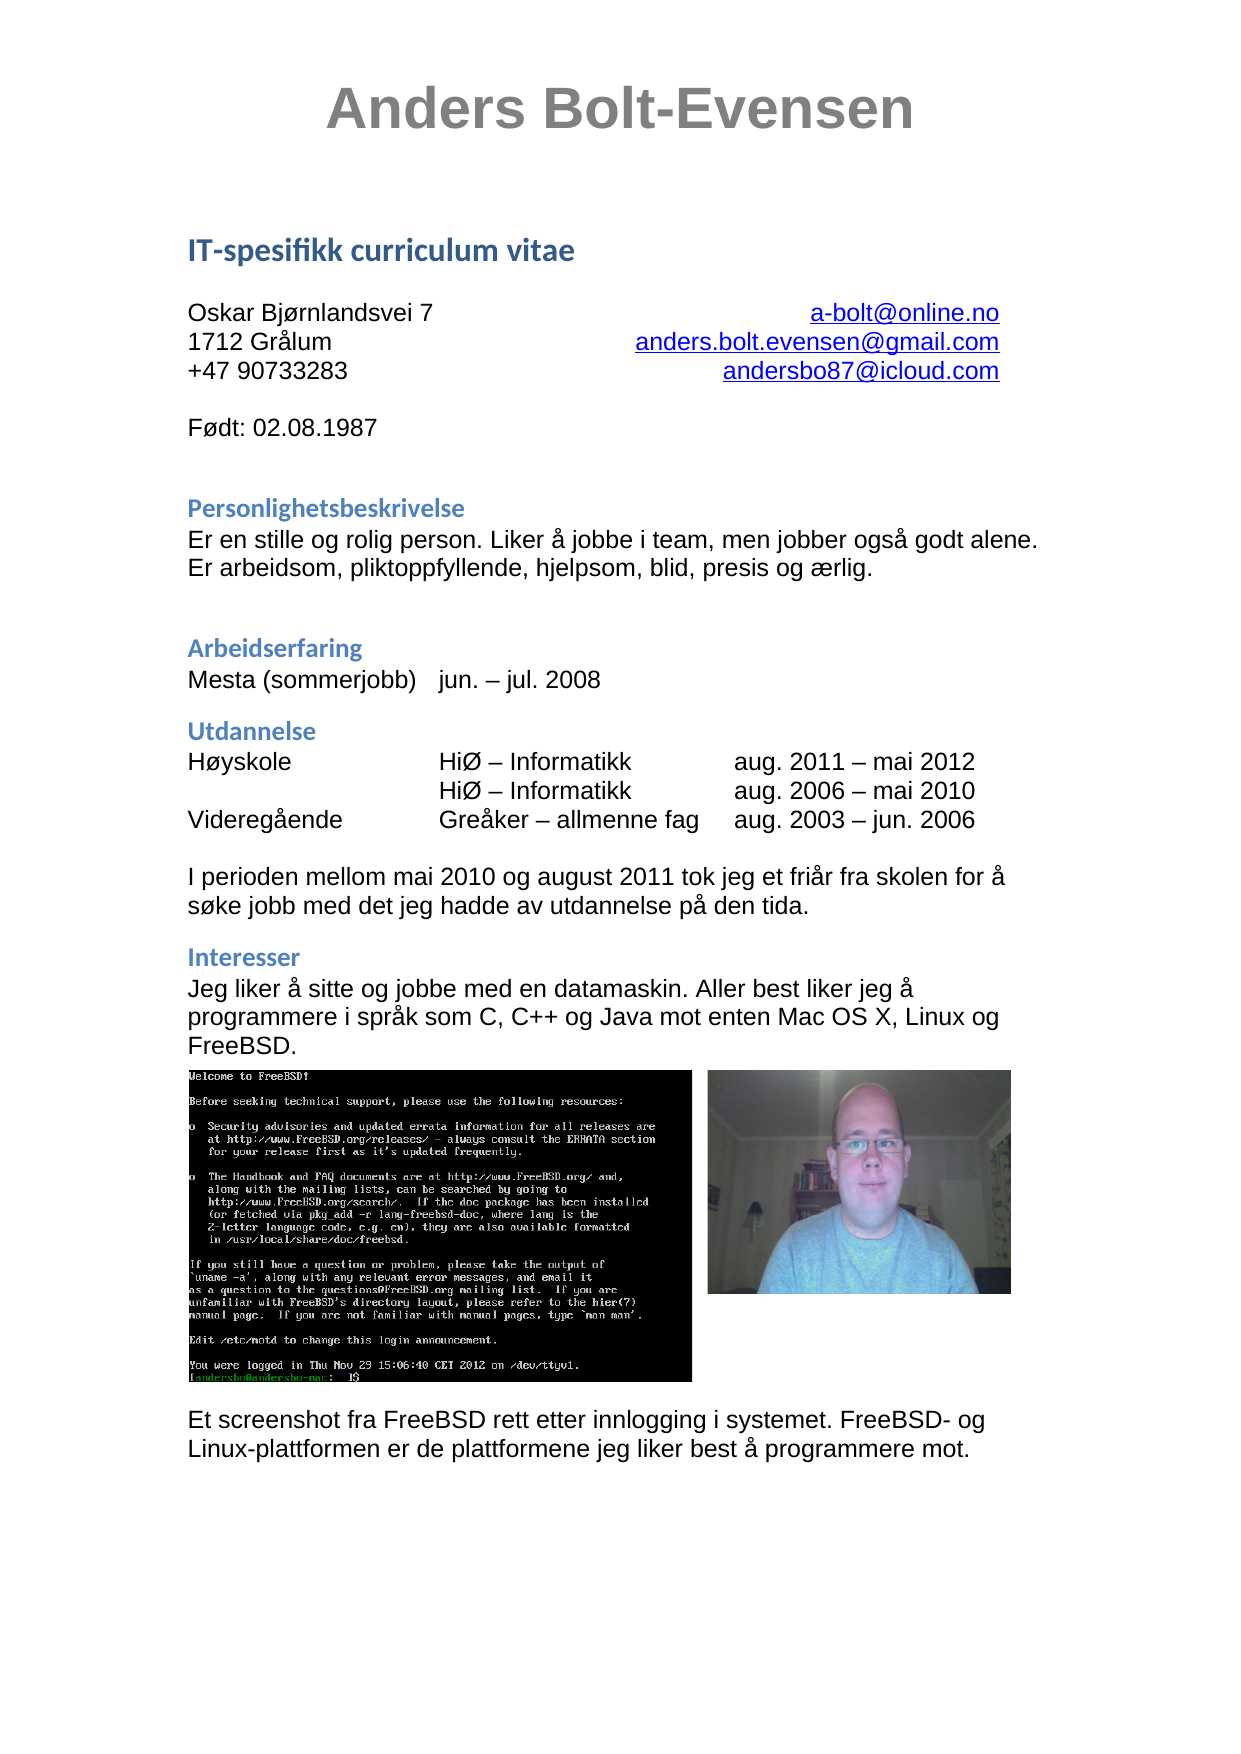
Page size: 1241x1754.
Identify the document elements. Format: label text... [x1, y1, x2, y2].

text Videregående Greåker – allmenne fag aug. 2003 – jun. 2006 [187, 805, 1053, 833]
text Høyskole HiØ – Informatikk aug. 2011 – mai 2012 [187, 747, 1053, 776]
text Mesta (sommerjobb) jun. – jul. 2008 [187, 665, 1053, 693]
subtitle Personlighetsbeskrivelse [187, 492, 1053, 524]
subtitle Utdannelse [187, 714, 1053, 747]
text Jeg liker å sitte og jobbe med en datamaskin. Aller best liker jeg å programmere i språk som C, C++ og Java mot enten Mac OS X, Linux og FreeBSD. [187, 974, 1053, 1060]
text Født: 02.08.1987 [187, 413, 1053, 442]
text Er en stille og rolig person. Liker å jobbe i team, men jobber også godt alene. Er arbeidsom, pliktoppfyllende, hjelpsom, blid, presis og ærlig. [187, 524, 1053, 582]
text HiØ – Informatikk aug. 2006 – mai 2010 [187, 776, 1053, 805]
picture [189, 1070, 693, 1384]
text 1712 Grålum anders.bolt.evensen@gmail.com [187, 327, 1053, 356]
text Et screenshot fra FreeBSD rett etter innlogging i systemet. FreeBSD- og Linux-plattformen er de plattformene jeg liker best å programmere mot. [187, 1405, 1053, 1462]
subtitle Interesser [187, 941, 1053, 974]
picture [707, 1070, 1011, 1304]
text I perioden mellom mai 2010 og august 2011 tok jeg et friår fra skolen for å søke jobb med det jeg hadde av utdannelse på den tida. [187, 862, 1053, 920]
text Oskar Bjørnlandsvei 7 a-bolt@online.no [187, 298, 1053, 327]
subtitle IT-spesifikk curriculum vitae [187, 229, 1053, 269]
text +47 90733283 andersbo87@icloud.com [187, 356, 1053, 384]
subtitle Arbeidserfaring [187, 632, 1053, 665]
